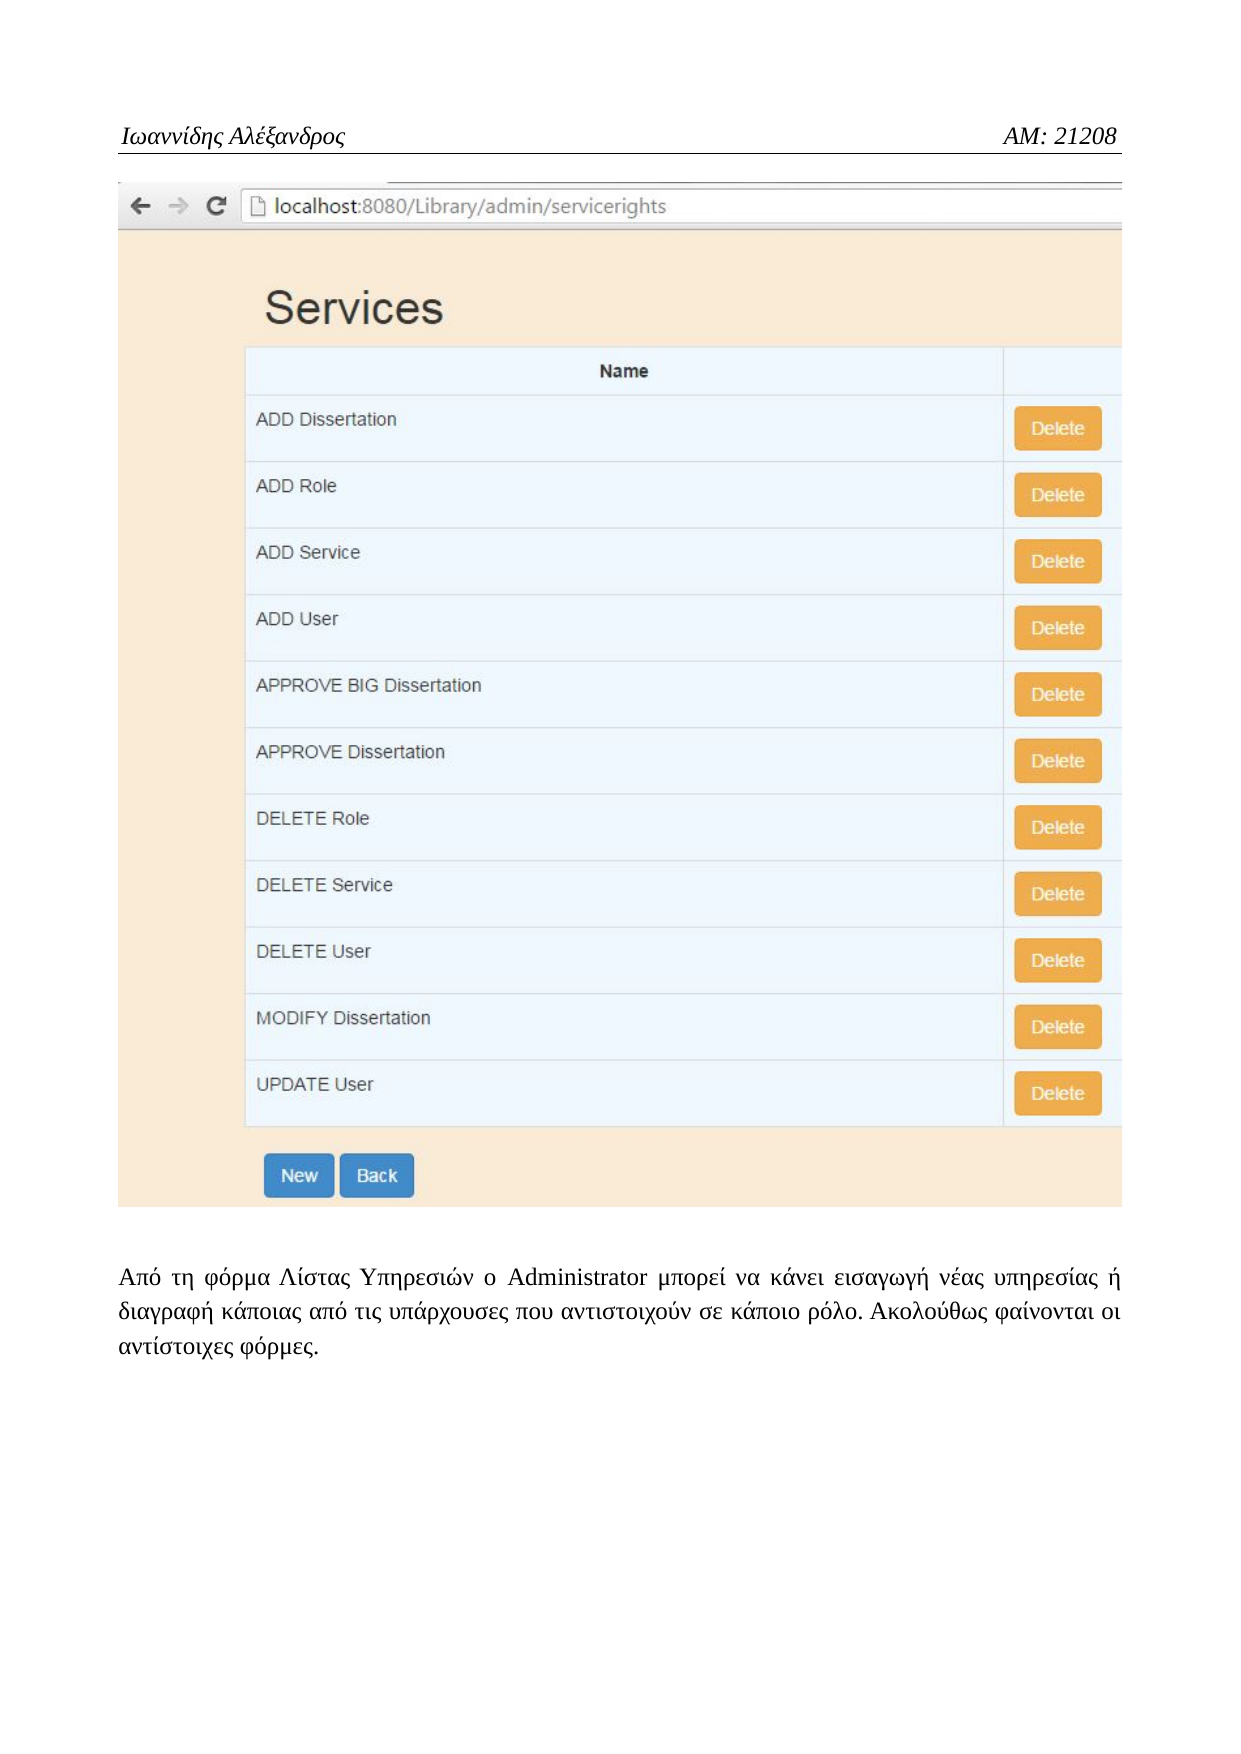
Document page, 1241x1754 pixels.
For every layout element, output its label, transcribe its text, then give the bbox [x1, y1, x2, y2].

text Από τη φόρμα Λίστας Υπηρεσιών ο Administrator μπορεί να κάνει εισαγωγή νέας υπηρεσίας ή διαγραφή κάποιας από τις υπάρχουσες που αντιστοιχούν σε κάποιο ρόλο. Ακολούθως φαίνονται οι αντίστοιχες φόρμες. [118, 1262, 1122, 1359]
picture [118, 182, 1123, 1207]
